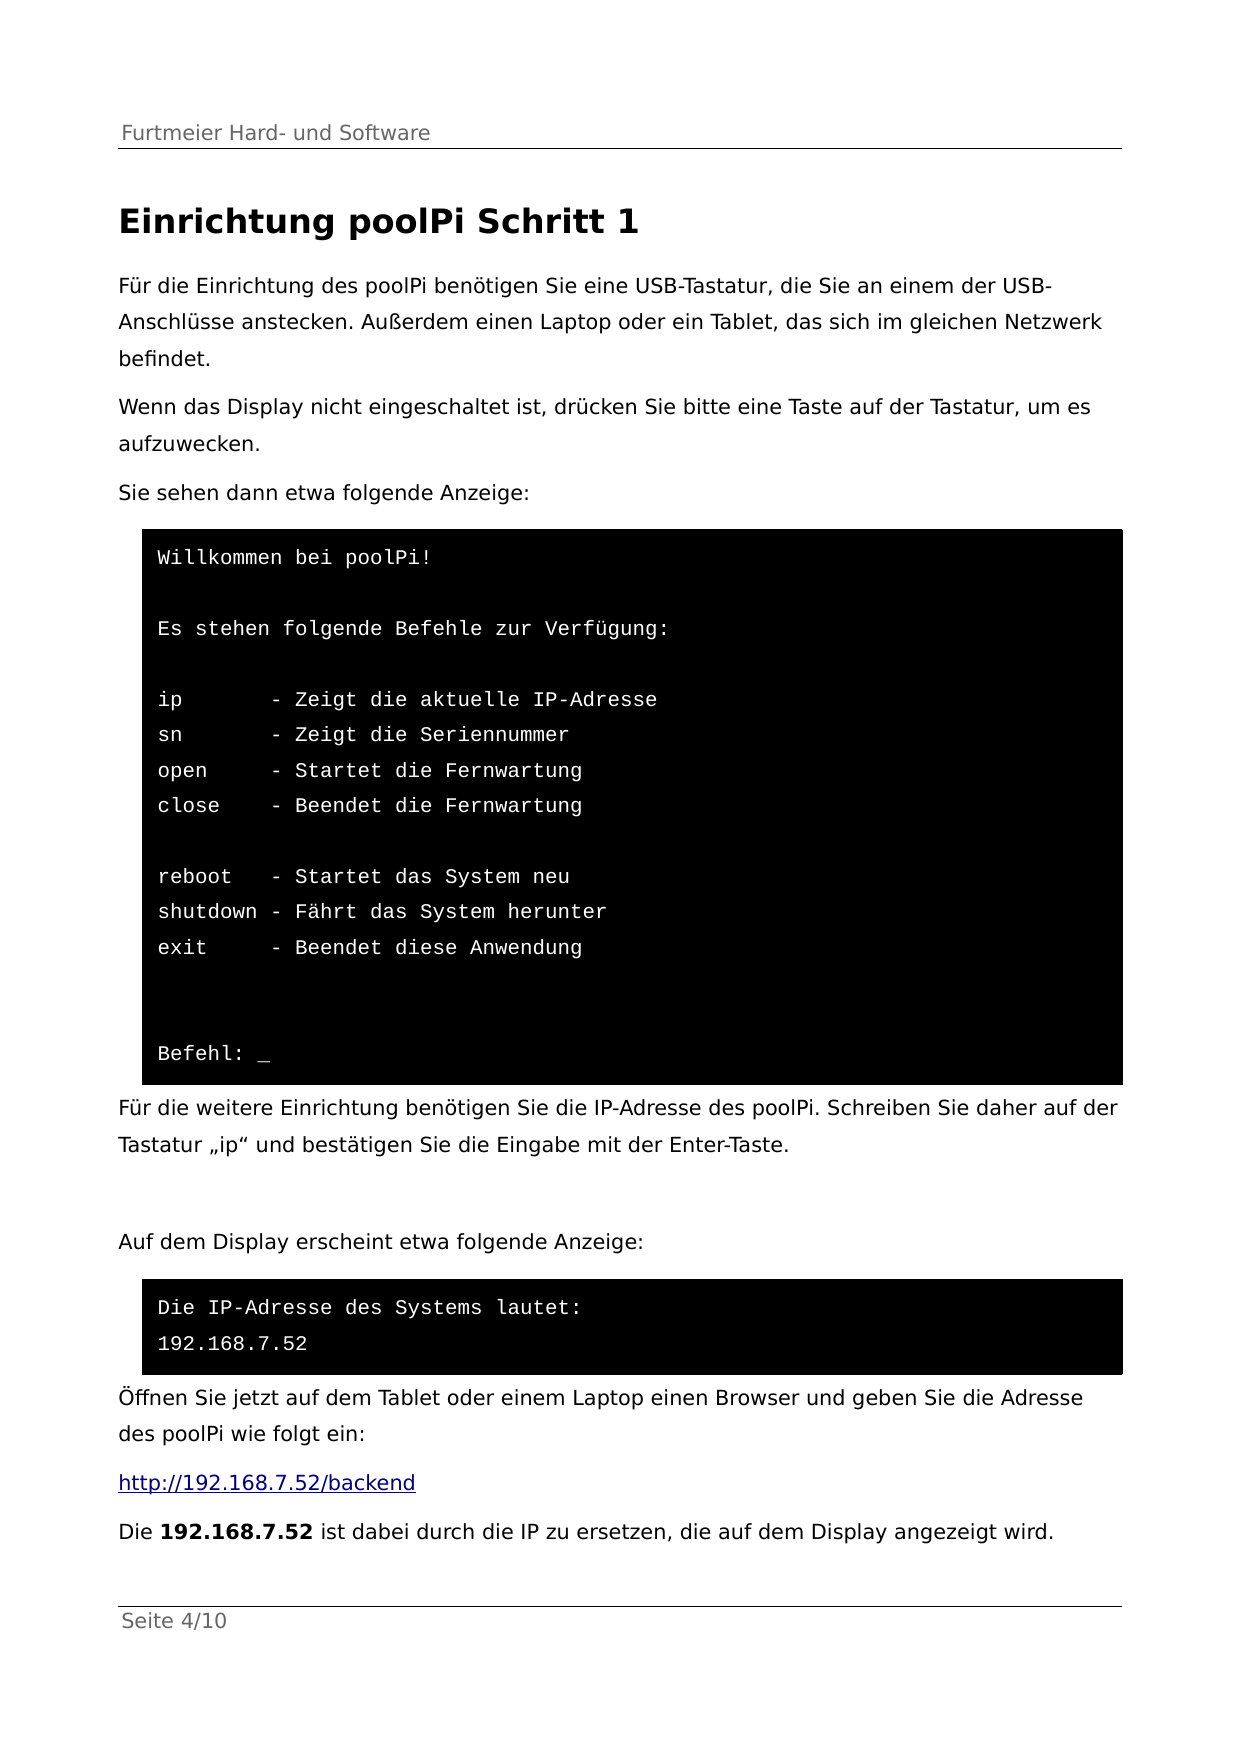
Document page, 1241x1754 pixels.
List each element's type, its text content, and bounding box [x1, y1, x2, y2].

subtitle Einrichtung poolPi Schritt 1 [118, 203, 1122, 242]
text Es stehen folgende Befehle zur Verfügung: [143, 600, 1122, 636]
text close - Beendet die Fernwartung [143, 777, 1122, 813]
text 192.168.7.52 [143, 1315, 1122, 1374]
text Die IP-Adresse des Systems lautet: [143, 1280, 1122, 1315]
text Sie sehen dann etwa folgende Anzeige: [118, 481, 1122, 505]
text open - Startet die Fernwartung [143, 742, 1122, 777]
text http://192.168.7.52/backend [118, 1471, 1122, 1495]
text ip - Zeigt die aktuelle IP-Adresse [143, 671, 1122, 707]
text Willkommen bei poolPi! [143, 531, 1122, 565]
text Auf dem Display erscheint etwa folgende Anzeige: [118, 1230, 1122, 1255]
text Befehl: _ [143, 1025, 1122, 1084]
text shutdown - Fährt das System herunter [143, 884, 1122, 919]
text sn - Zeigt die Seriennummer [143, 707, 1122, 742]
text Die 192.168.7.52 ist dabei durch die IP zu ersetzen, die auf dem Display angezeigt wird. [118, 1520, 1122, 1544]
text Für die Einrichtung des poolPi benötigen Sie eine USB-Tastatur, die Sie an einem der USB-Anschlüsse anstecken. Außerdem einen Laptop oder ein Tablet, das sich im gleichen Netzwerk befindet. [118, 274, 1122, 371]
text Für die weitere Einrichtung benötigen Sie die IP-Adresse des poolPi. Schreiben Sie daher auf der Tastatur „ip“ und bestätigen Sie die Eingabe mit der Enter-Taste. [118, 1096, 1122, 1157]
text reboot - Startet das System neu [143, 848, 1122, 884]
text Wenn das Display nicht eingeschaltet ist, drücken Sie bitte eine Taste auf der Tastatur, um es aufzuwecken. [118, 395, 1122, 456]
text Öffnen Sie jetzt auf dem Tablet oder einem Laptop einen Browser und geben Sie die Adresse des poolPi wie folgt ein: [118, 1386, 1122, 1446]
text exit - Beendet diese Anwendung [143, 919, 1122, 954]
